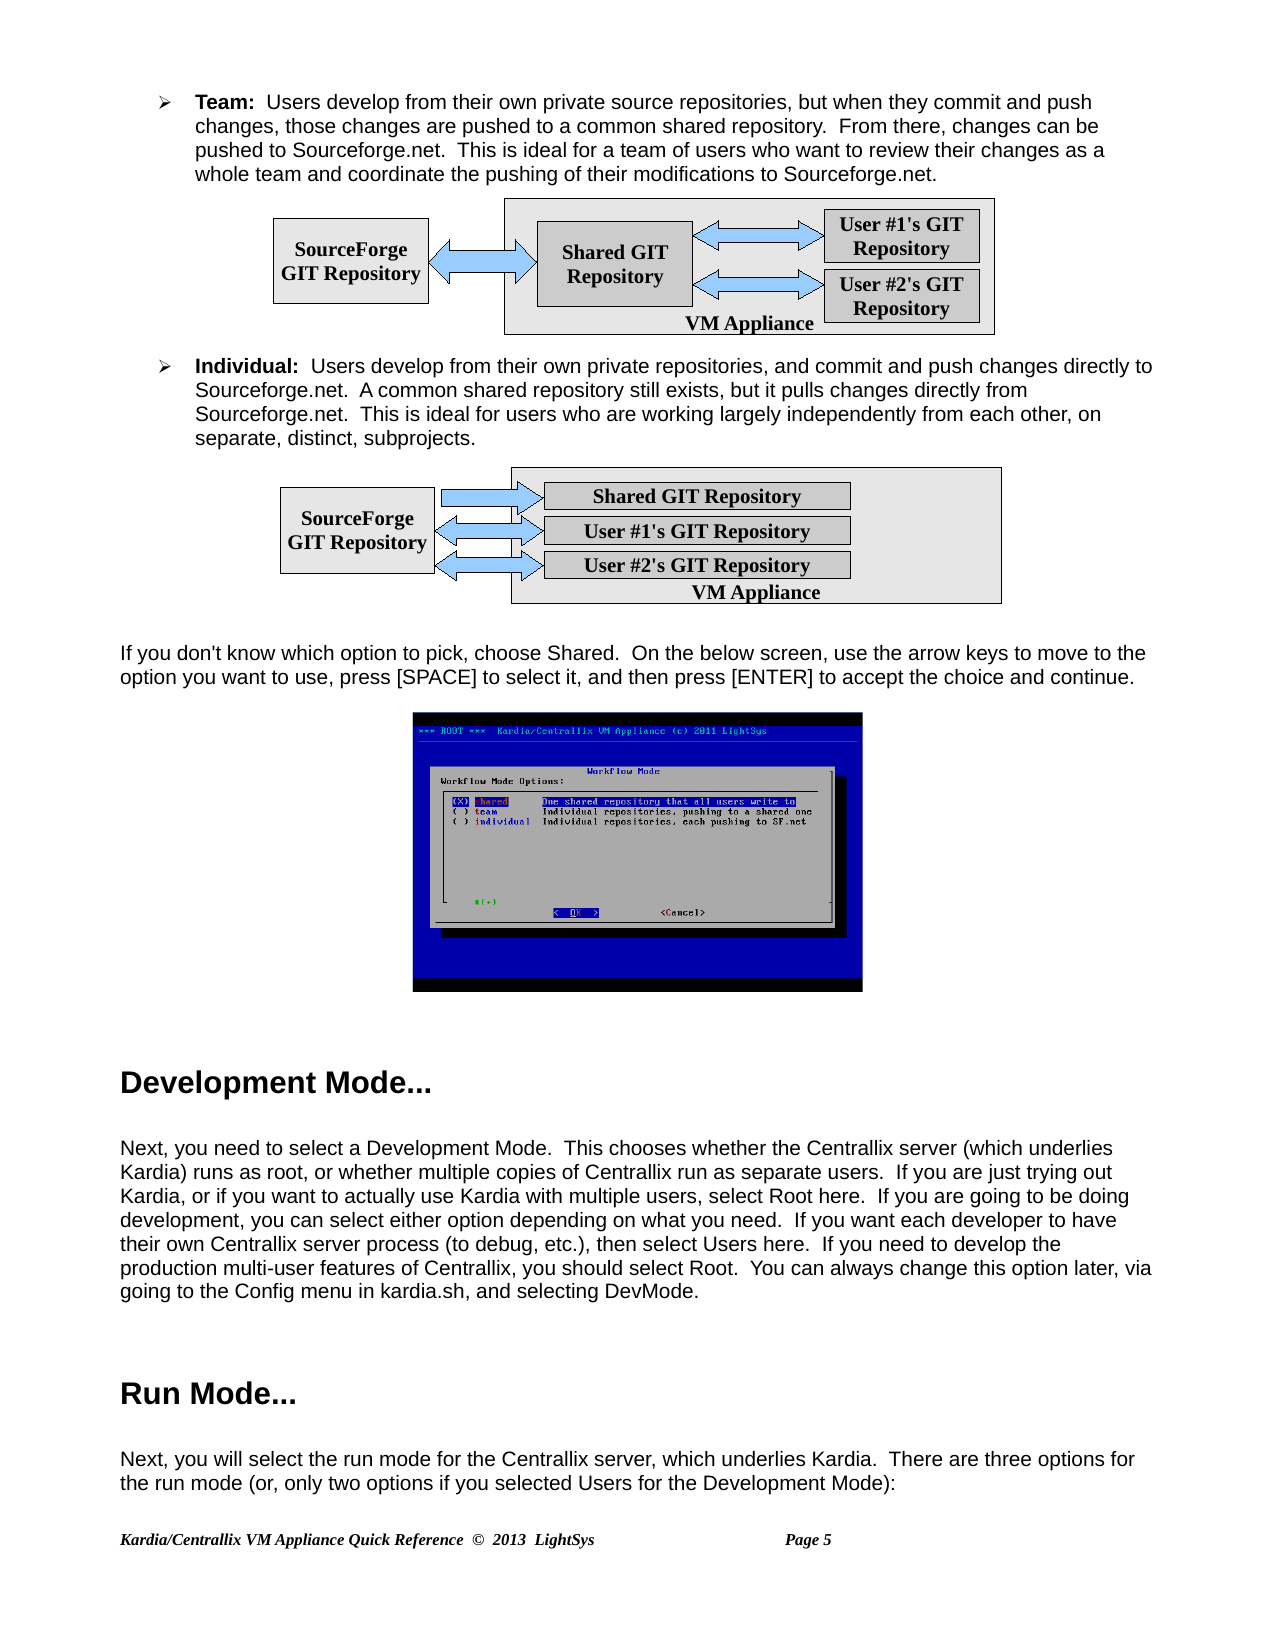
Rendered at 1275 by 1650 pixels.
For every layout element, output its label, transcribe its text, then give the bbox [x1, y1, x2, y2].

text Next, you need to select a Development Mode. This chooses whether the Centrallix server (which underlies Kardia) runs as root, or whether multiple copies of Centrallix run as separate users. If you are just trying out Kardia, or if you want to actually use Kardia with multiple users, select Root here. If you are going to be doing development, you can select either option depending on what you need. If you want each developer to have their own Centrallix server process (to debug, etc.), then select Users here. If you need to develop the production multi-user features of Centrallix, you should select Root. You can always change this option later, via going to the Config menu in kardia.sh, and selecting DevMode. [120, 1136, 1155, 1303]
text Development Mode... [120, 1064, 1155, 1100]
text If you don't know which option to pick, choose Shared. On the below screen, use the arrow keys to move to the option you want to use, press [SPACE] to select it, and then press [ENTER] to accept the choice and continue. [120, 641, 1155, 689]
text Run Mode... [120, 1375, 1155, 1411]
picture [412, 712, 863, 992]
text Next, you will select the run mode for the Centrallix server, which underlies Kardia. There are three options for the run mode (or, only two options if you selected Users for the Development Mode): [120, 1447, 1155, 1495]
list Individual: Users develop from their own private repositories, and commit and push changes directly to Sourceforge.net. A common shared repository still exists, but it pulls changes directly from Sourceforge.net. This is ideal for users who are working largely independently from each other, on separate, distinct, subprojects. [157, 353, 1155, 617]
list Team: Users develop from their own private source repositories, but when they commit and push changes, those changes are pushed to a common shared repository. From there, changes can be pushed to Sourceforge.net. This is ideal for a team of users who want to review their changes as a whole team and coordinate the pushing of their modifications to Sourceforge.net. [157, 90, 1155, 353]
